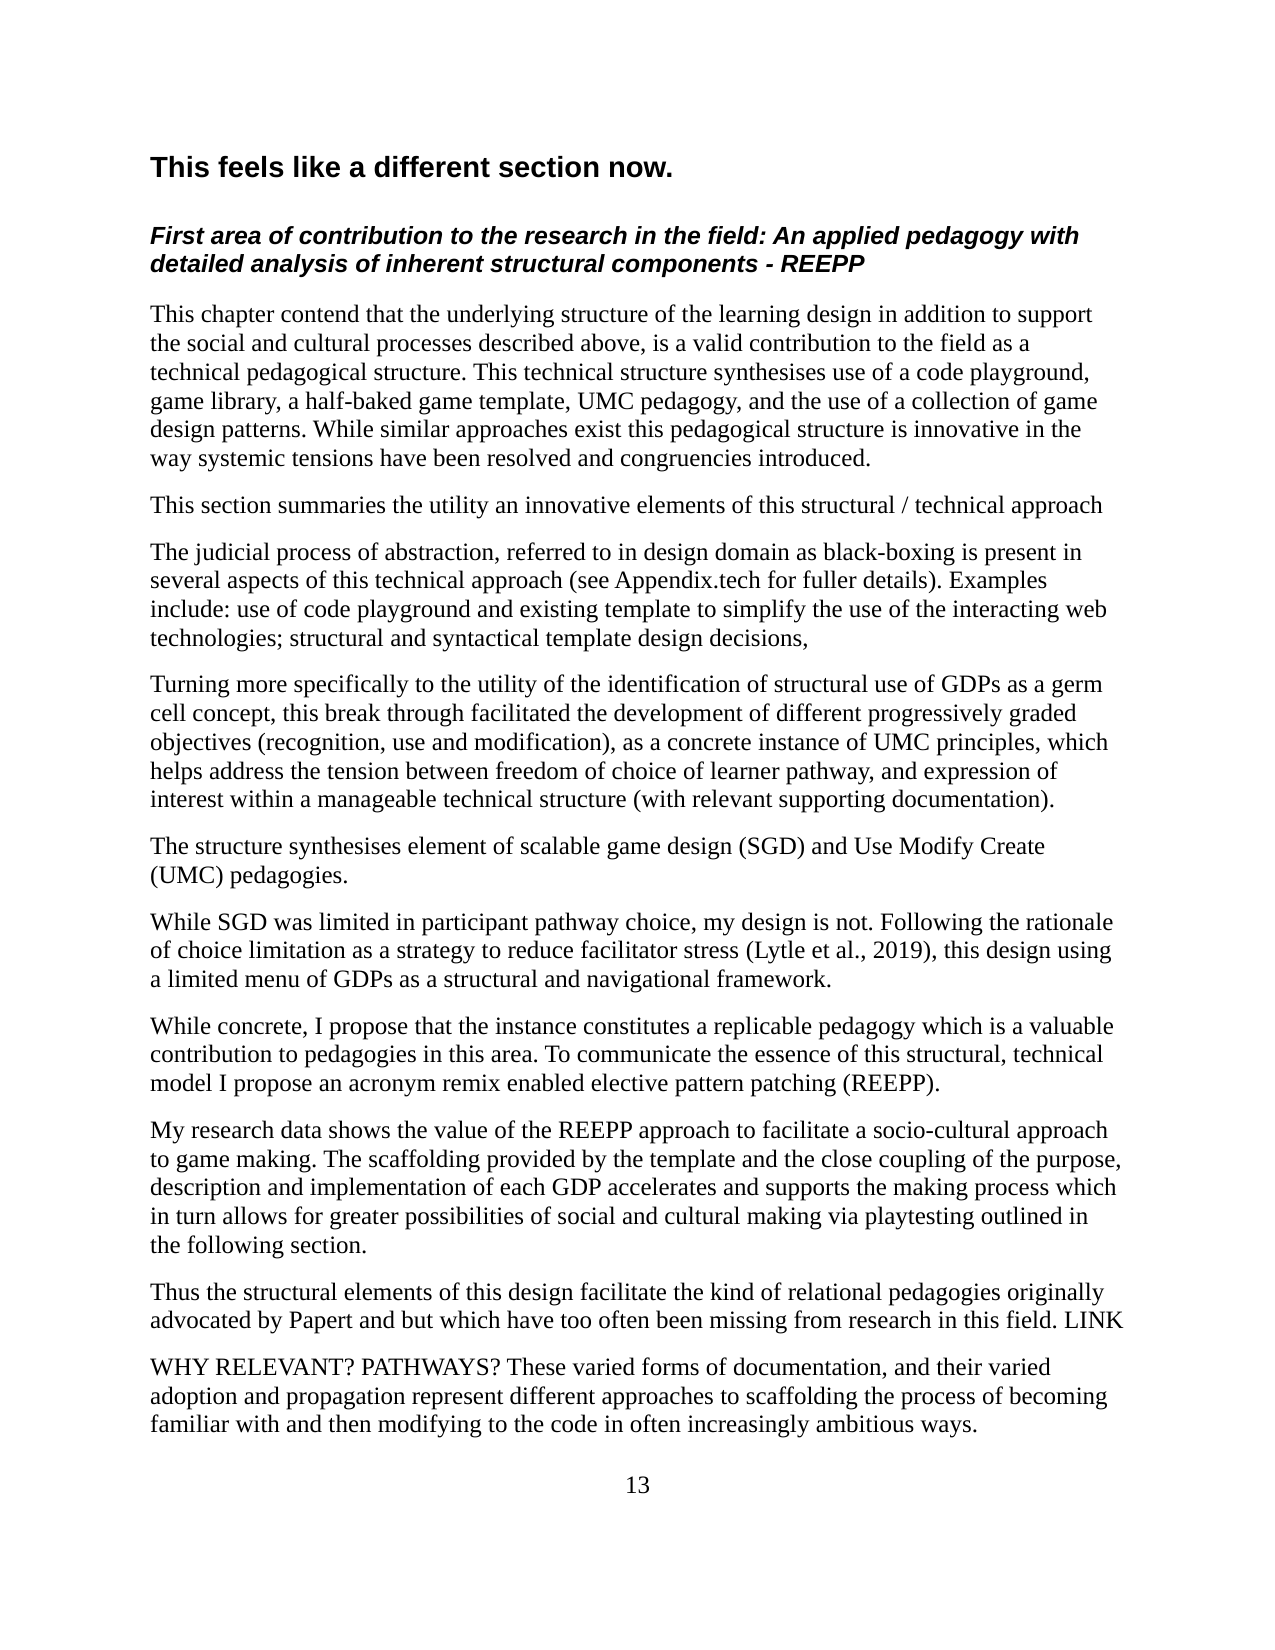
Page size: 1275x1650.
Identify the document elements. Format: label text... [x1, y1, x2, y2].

text My research data shows the value of the REEPP approach to facilitate a socio-cultural approach to game making. The scaffolding provided by the template and the close coupling of the purpose, description and implementation of each GDP accelerates and supports the making process which in turn allows for greater possibilities of social and cultural making via playtesting outlined in the following section. [150, 1115, 1125, 1259]
subtitle This feels like a different section now. [150, 150, 1125, 183]
text The structure synthesises element of scalable game design (SGD) and Use Modify Create (UMC) pedagogies. [150, 831, 1125, 889]
text This section summaries the utility an innovative elements of this structural / technical approach [150, 490, 1125, 519]
text Turning more specifically to the utility of the identification of structural use of GDPs as a germ cell concept, this break through facilitated the development of different progressively graded objectives (recognition, use and modification), as a concrete instance of UMC principles, which helps address the tension between freedom of choice of learner pathway, and expression of interest within a manageable technical structure (with relevant supporting documentation). [150, 669, 1125, 813]
text The judicial process of abstraction, referred to in design domain as black-boxing is present in several aspects of this technical approach (see Appendix.tech for fuller details). Examples include: use of code playground and existing template to simplify the use of the interacting web technologies; structural and syntactical template design decisions, [150, 537, 1125, 652]
text WHY RELEVANT? PATHWAYS? These varied forms of documentation, and their varied adoption and propagation represent different approaches to scaffolding the process of becoming familiar with and then modifying to the code in often increasingly ambitious ways. [150, 1352, 1125, 1438]
subtitle First area of contribution to the research in the field: An applied pedagogy with detailed analysis of inherent structural components - REEPP [150, 221, 1125, 278]
text While SGD was limited in participant pathway choice, my design is not. Following the rationale of choice limitation as a strategy to reduce facilitator stress (Lytle et al., 2019), this design using a limited menu of GDPs as a structural and navigational framework. [150, 907, 1125, 993]
text While concrete, I propose that the instance constitutes a replicable pedagogy which is a valuable contribution to pedagogies in this area. To communicate the essence of this structural, technical model I propose an acronym remix enabled elective pattern patching (REEPP). [150, 1011, 1125, 1097]
text Thus the structural elements of this design facilitate the kind of relational pedagogies originally advocated by Papert and but which have too often been missing from research in this field. LINK [150, 1277, 1125, 1334]
text This chapter contend that the underlying structure of the learning design in addition to support the social and cultural processes described above, is a valid contribution to the field as a technical pedagogical structure. This technical structure synthesises use of a code playground, game library, a half-baked game template, UMC pedagogy, and the use of a collection of game design patterns. While similar approaches exist this pedagogical structure is innovative in the way systemic tensions have been resolved and congruencies introduced. [150, 299, 1125, 472]
